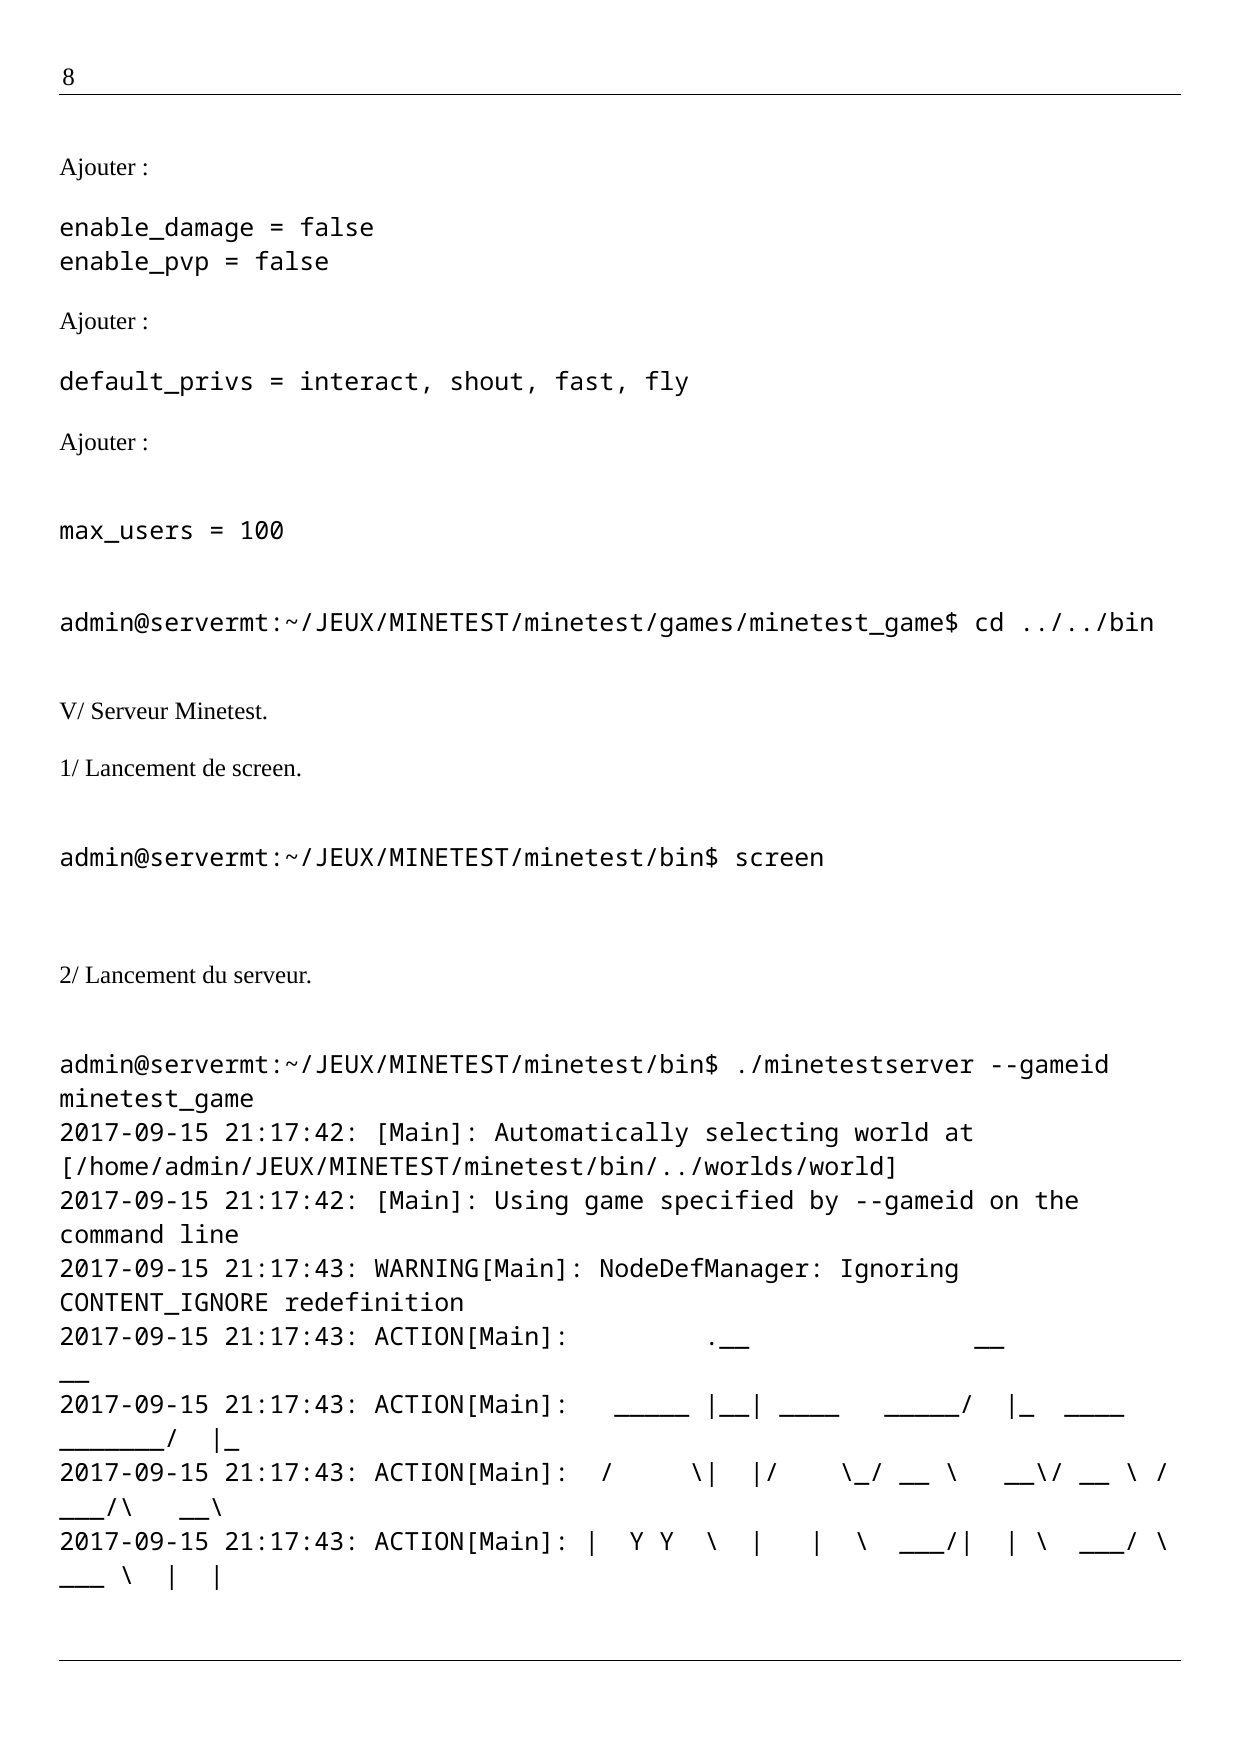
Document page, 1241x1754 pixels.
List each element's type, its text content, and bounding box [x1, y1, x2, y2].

text enable_pvp = false [59, 243, 1181, 278]
text Ajouter : [59, 427, 1181, 455]
text admin@servermt:~/JEUX/MINETEST/minetest/bin$ ./minetestserver --gameid minetest_game [59, 1046, 1181, 1114]
text Ajouter : [59, 306, 1181, 335]
text 2017-09-15 21:17:42: [Main]: Using game specified by --gameid on the command line [59, 1183, 1181, 1251]
text admin@servermt:~/JEUX/MINETEST/minetest/bin$ screen [59, 840, 1181, 874]
text 2017-09-15 21:17:43: ACTION[Main]: / \| |/ \_/ __ \ __\/ __ \ / ___/\ __\ [59, 1455, 1181, 1523]
text 2017-09-15 21:17:43: ACTION[Main]: .__ __ __ [59, 1319, 1181, 1387]
text 2017-09-15 21:17:43: ACTION[Main]: | Y Y \ | | \ ___/| | \ ___/ \___ \ | | [59, 1523, 1181, 1591]
text 2/ Lancement du serveur. [59, 960, 1181, 989]
text Ajouter : [59, 152, 1181, 181]
text default_privs = interact, shout, fast, fly [59, 364, 1181, 398]
text 2017-09-15 21:17:42: [Main]: Automatically selecting world at [/home/admin/JEUX/MINETEST/minetest/bin/../worlds/world] [59, 1114, 1181, 1183]
text 2017-09-15 21:17:43: WARNING[Main]: NodeDefManager: Ignoring CONTENT_IGNORE redefinition [59, 1251, 1181, 1319]
text 1/ Lancement de screen. [59, 753, 1181, 782]
text max_users = 100 [59, 513, 1181, 547]
text V/ Serveur Minetest. [59, 696, 1181, 725]
text admin@servermt:~/JEUX/MINETEST/minetest/games/minetest_game$ cd ../../bin [59, 604, 1181, 638]
text 2017-09-15 21:17:43: ACTION[Main]: _____ |__| ____ _____/ |_ ____ _______/ |_ [59, 1387, 1181, 1455]
text enable_damage = false [59, 209, 1181, 243]
